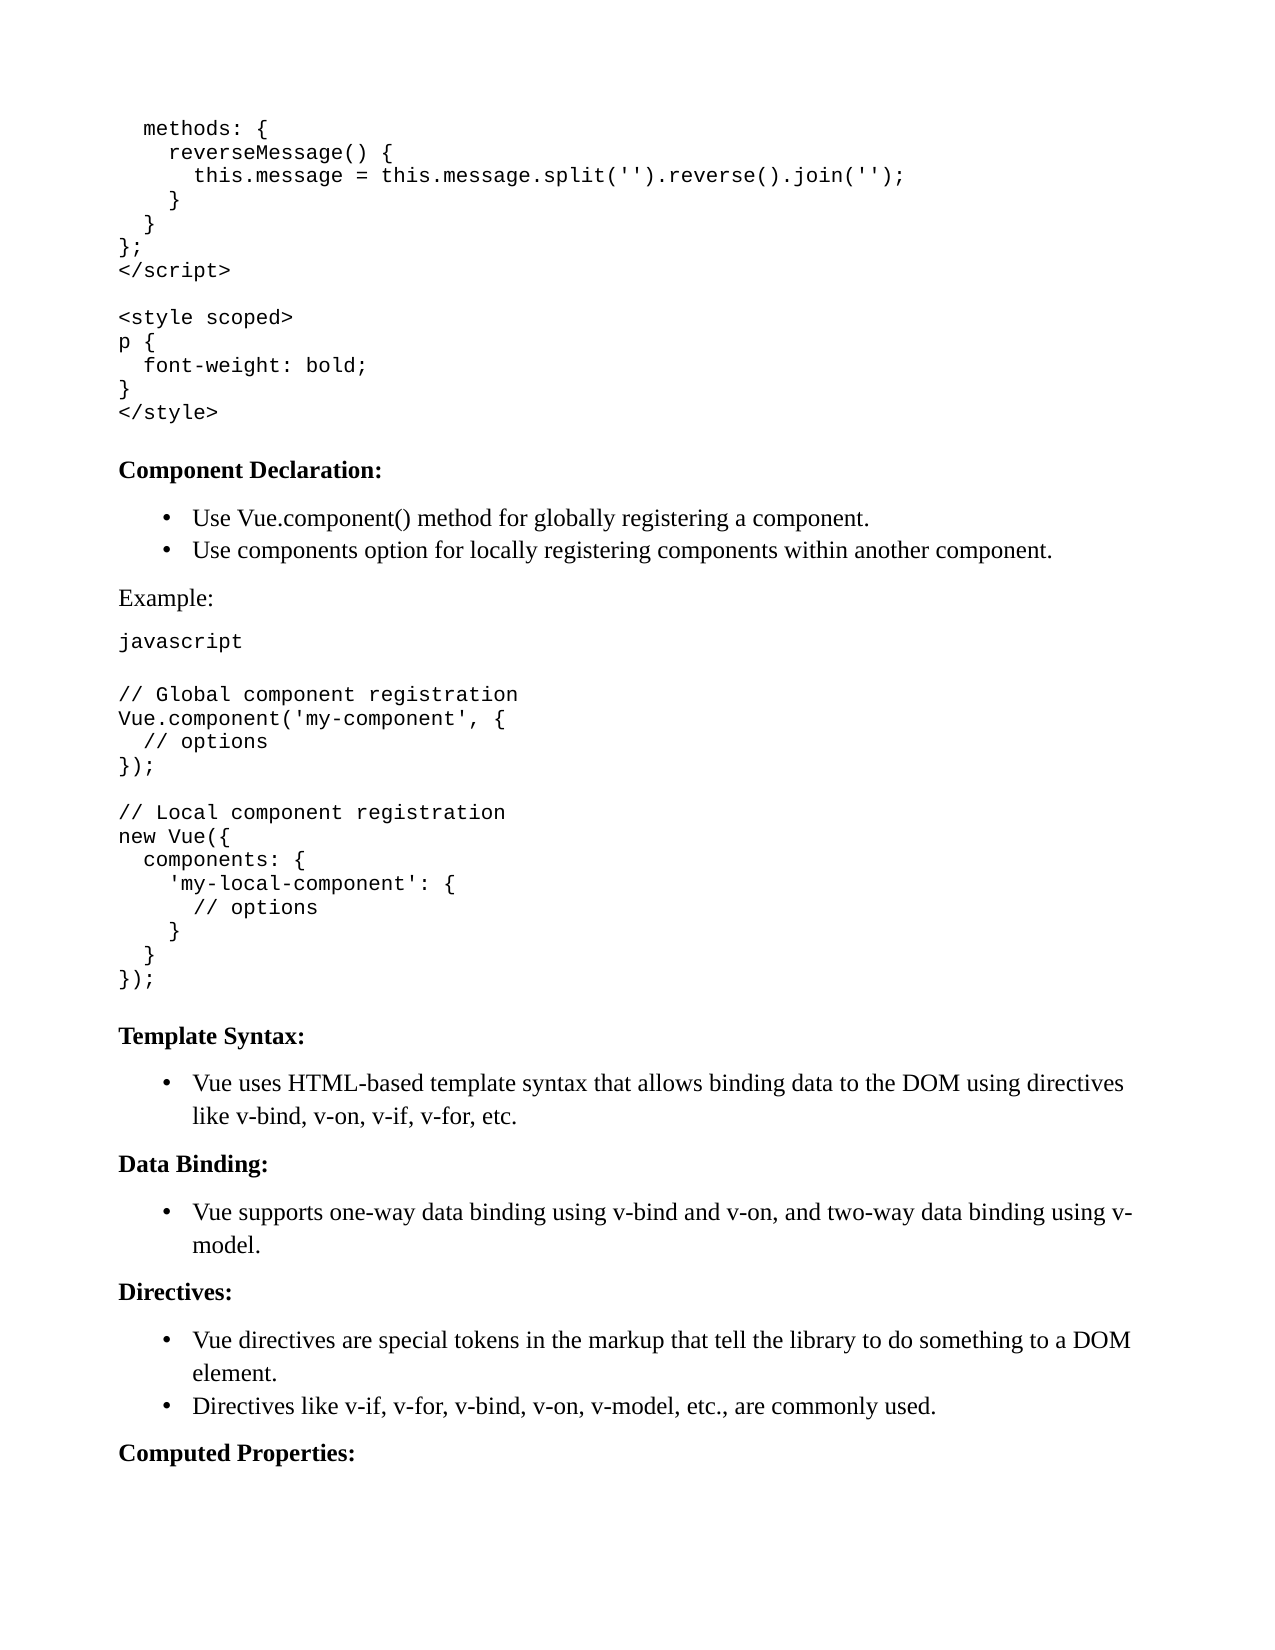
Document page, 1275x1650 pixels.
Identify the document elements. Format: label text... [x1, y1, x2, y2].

text } [118, 213, 1157, 236]
text javascript [118, 631, 1157, 654]
text } [118, 944, 1157, 968]
text } [118, 920, 1157, 944]
text </script> [118, 260, 1157, 284]
list Use components option for locally registering components within another component. [162, 536, 1157, 564]
text } [118, 378, 1157, 402]
text }); [118, 755, 1157, 778]
text }); [118, 968, 1157, 991]
text // Global component registration [118, 684, 1157, 708]
list Vue supports one-way data binding using v-bind and v-on, and two-way data binding using v-model. [162, 1197, 1157, 1258]
text <style scoped> [118, 307, 1157, 331]
text } [118, 189, 1157, 213]
text methods: { [118, 118, 1157, 142]
text font-weight: bold; [118, 354, 1157, 378]
list Vue directives are special tokens in the markup that tell the library to do something to a DOM element. [162, 1325, 1157, 1387]
text Data Binding: [118, 1149, 1157, 1178]
text this.message = this.message.split('').reverse().join(''); [118, 165, 1157, 189]
text reverseMessage() { [118, 142, 1157, 165]
list Vue uses HTML-based template syntax that allows binding data to the DOM using directives like v-bind, v-on, v-if, v-for, etc. [162, 1068, 1157, 1130]
text // Local component registration [118, 802, 1157, 826]
text Vue.component('my-component', { [118, 708, 1157, 731]
text 'my-local-component': { [118, 873, 1157, 897]
text Directives: [118, 1277, 1157, 1306]
text Component Declaration: [118, 455, 1157, 484]
text Template Syntax: [118, 1021, 1157, 1049]
text </style> [118, 402, 1157, 426]
text new Vue({ [118, 826, 1157, 849]
list Directives like v-if, v-for, v-bind, v-on, v-model, etc., are commonly used. [162, 1391, 1157, 1420]
text // options [118, 731, 1157, 755]
text // options [118, 897, 1157, 920]
text Example: [118, 583, 1157, 612]
list Use Vue.component() method for globally registering a component. [162, 503, 1157, 531]
text }; [118, 236, 1157, 260]
text p { [118, 331, 1157, 354]
text components: { [118, 849, 1157, 873]
text Computed Properties: [118, 1438, 1157, 1467]
